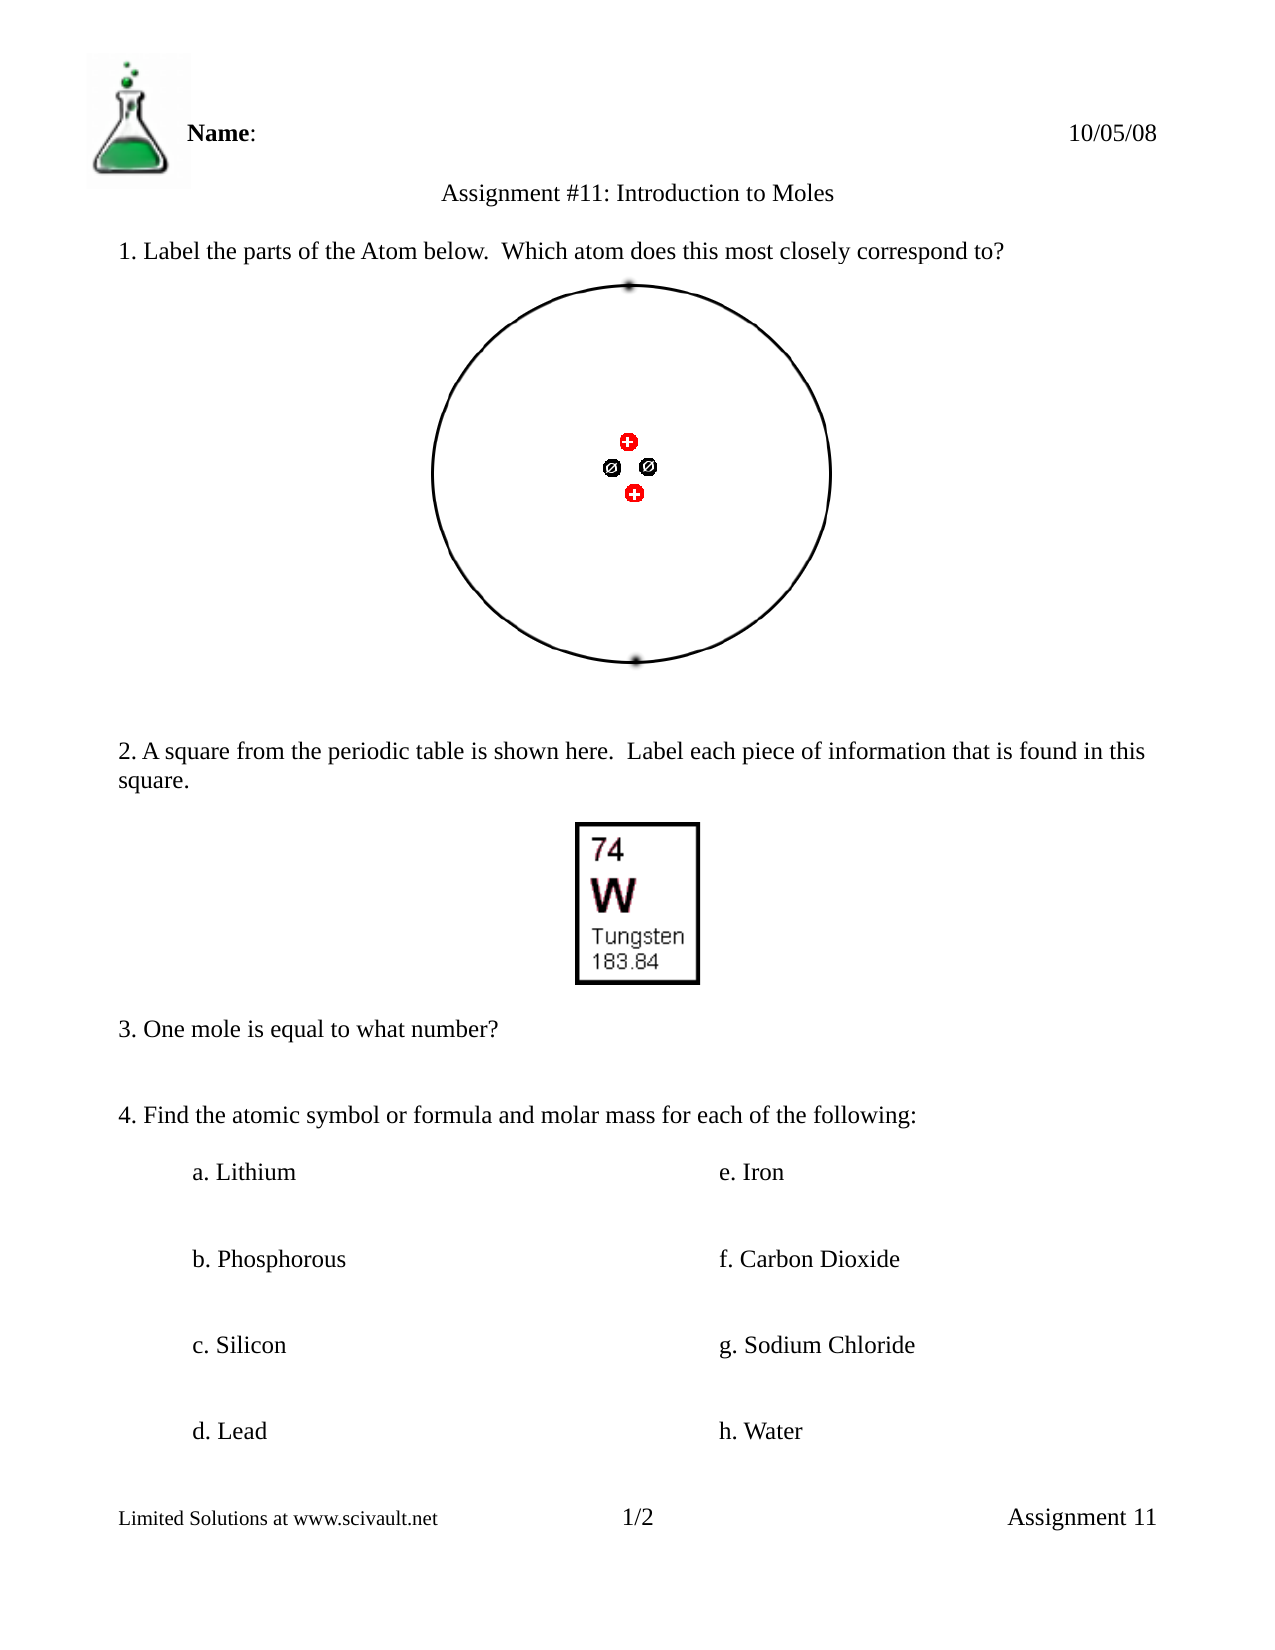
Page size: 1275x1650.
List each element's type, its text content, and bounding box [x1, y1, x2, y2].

picture [86, 53, 192, 189]
text c. Silicon [118, 1330, 630, 1359]
picture [575, 822, 700, 985]
text 2. A square from the periodic table is shown here. Label each piece of information that is found in this square. [118, 736, 1157, 794]
text e. Iron [645, 1157, 1157, 1186]
text g. Sodium Chloride [645, 1330, 1157, 1359]
text d. Lead [118, 1416, 630, 1445]
text 4. Find the atomic symbol or formula and molar mass for each of the following: [118, 1100, 1157, 1129]
text f. Carbon Dioxide [645, 1244, 1157, 1272]
text 1. Label the parts of the Atom below. Which atom does this most closely correspond to? [118, 236, 1157, 265]
text 3. One mole is equal to what number? [118, 1014, 1157, 1042]
picture [346, 264, 929, 679]
text Assignment #11: Introduction to Moles [118, 178, 1157, 207]
text a. Lithium [118, 1157, 630, 1186]
text b. Phosphorous [118, 1244, 630, 1272]
text h. Water [645, 1416, 1157, 1445]
